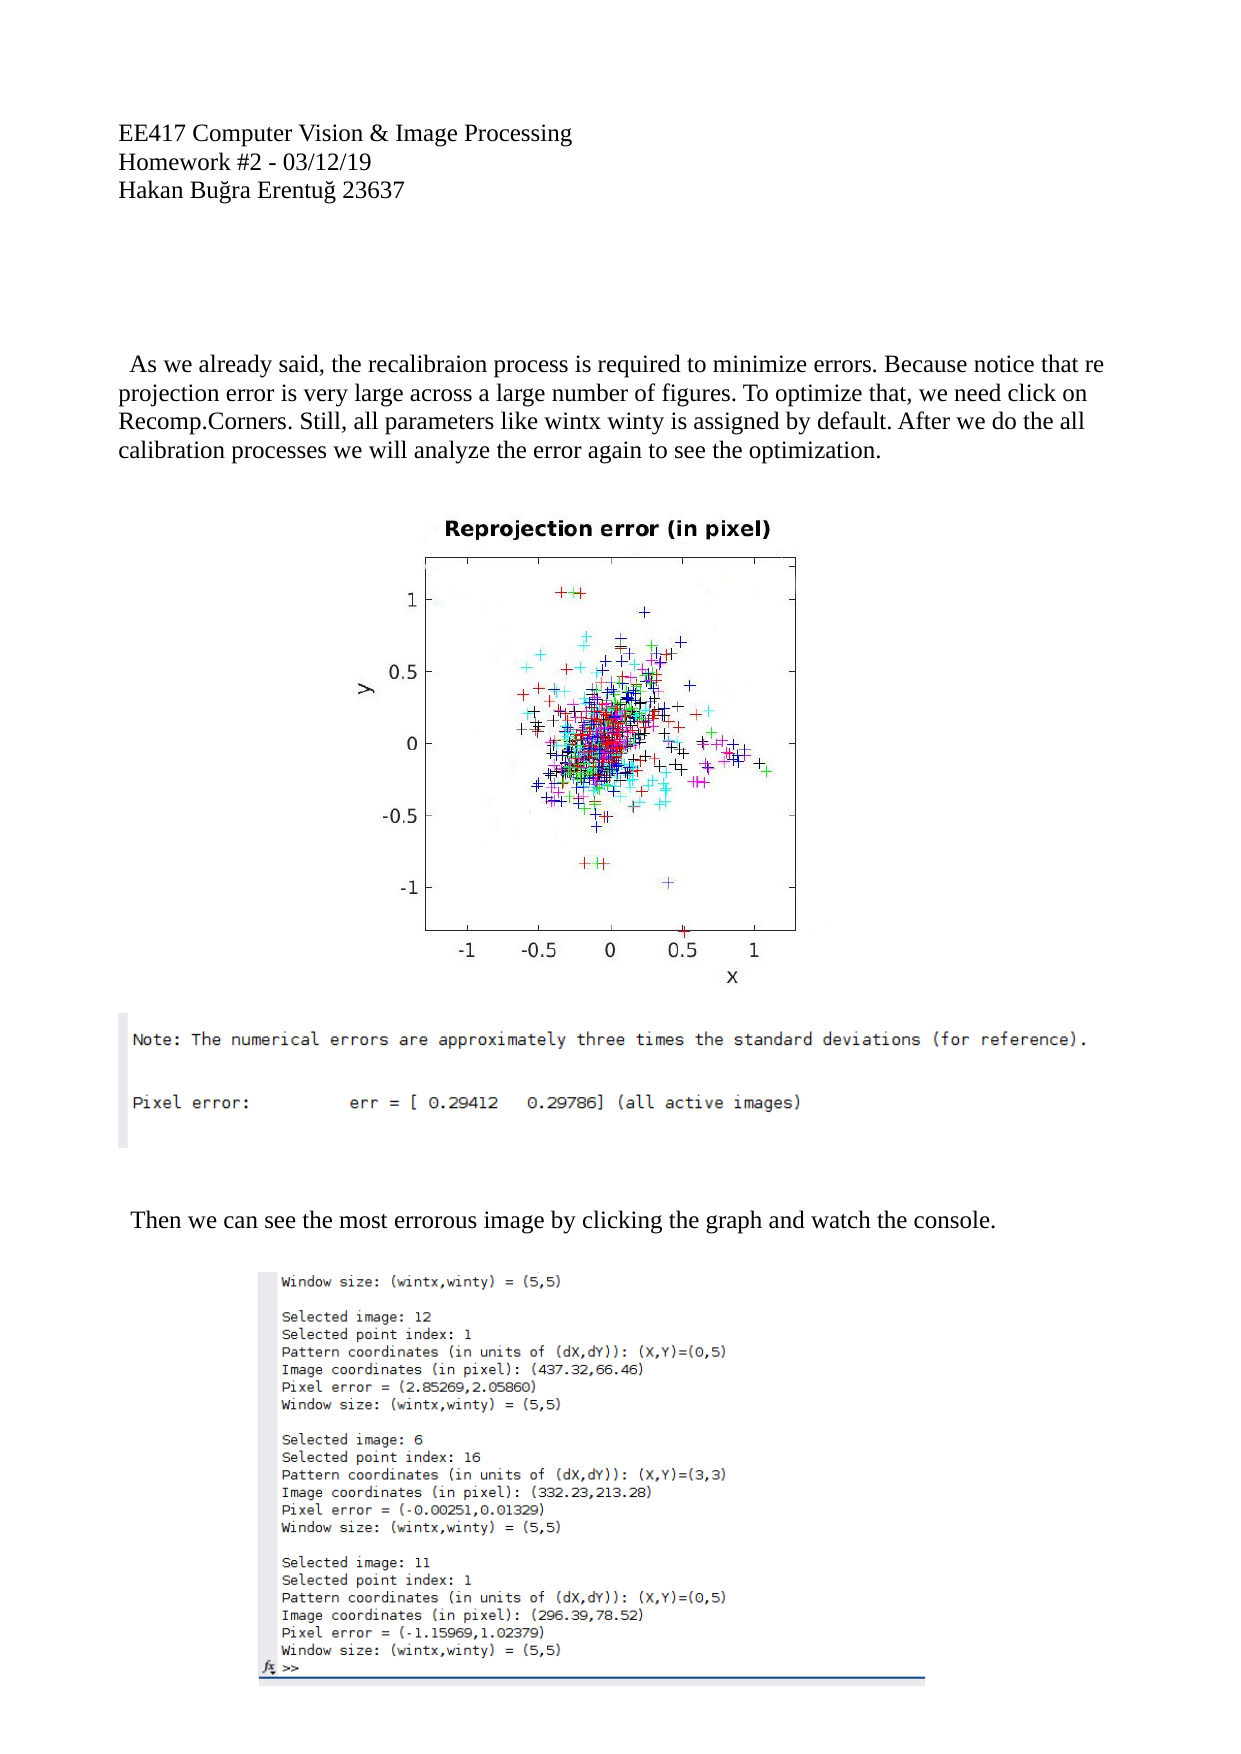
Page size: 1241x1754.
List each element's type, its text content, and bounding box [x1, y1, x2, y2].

picture [356, 492, 848, 987]
text As we already said, the recalibraion process is required to minimize errors. Because notice that re projection error is very large across a large number of figures. To optimize that, we need click on Recomp.Corners. Still, all parameters like wintx winty is assigned by default. After we do the all calibration processes we will analyze the error again to see the optimization. [118, 349, 1122, 464]
picture [258, 1272, 926, 1686]
text Then we can see the most errorous image by clicking the graph and watch the console. [118, 1206, 1122, 1234]
picture [118, 1013, 1123, 1148]
